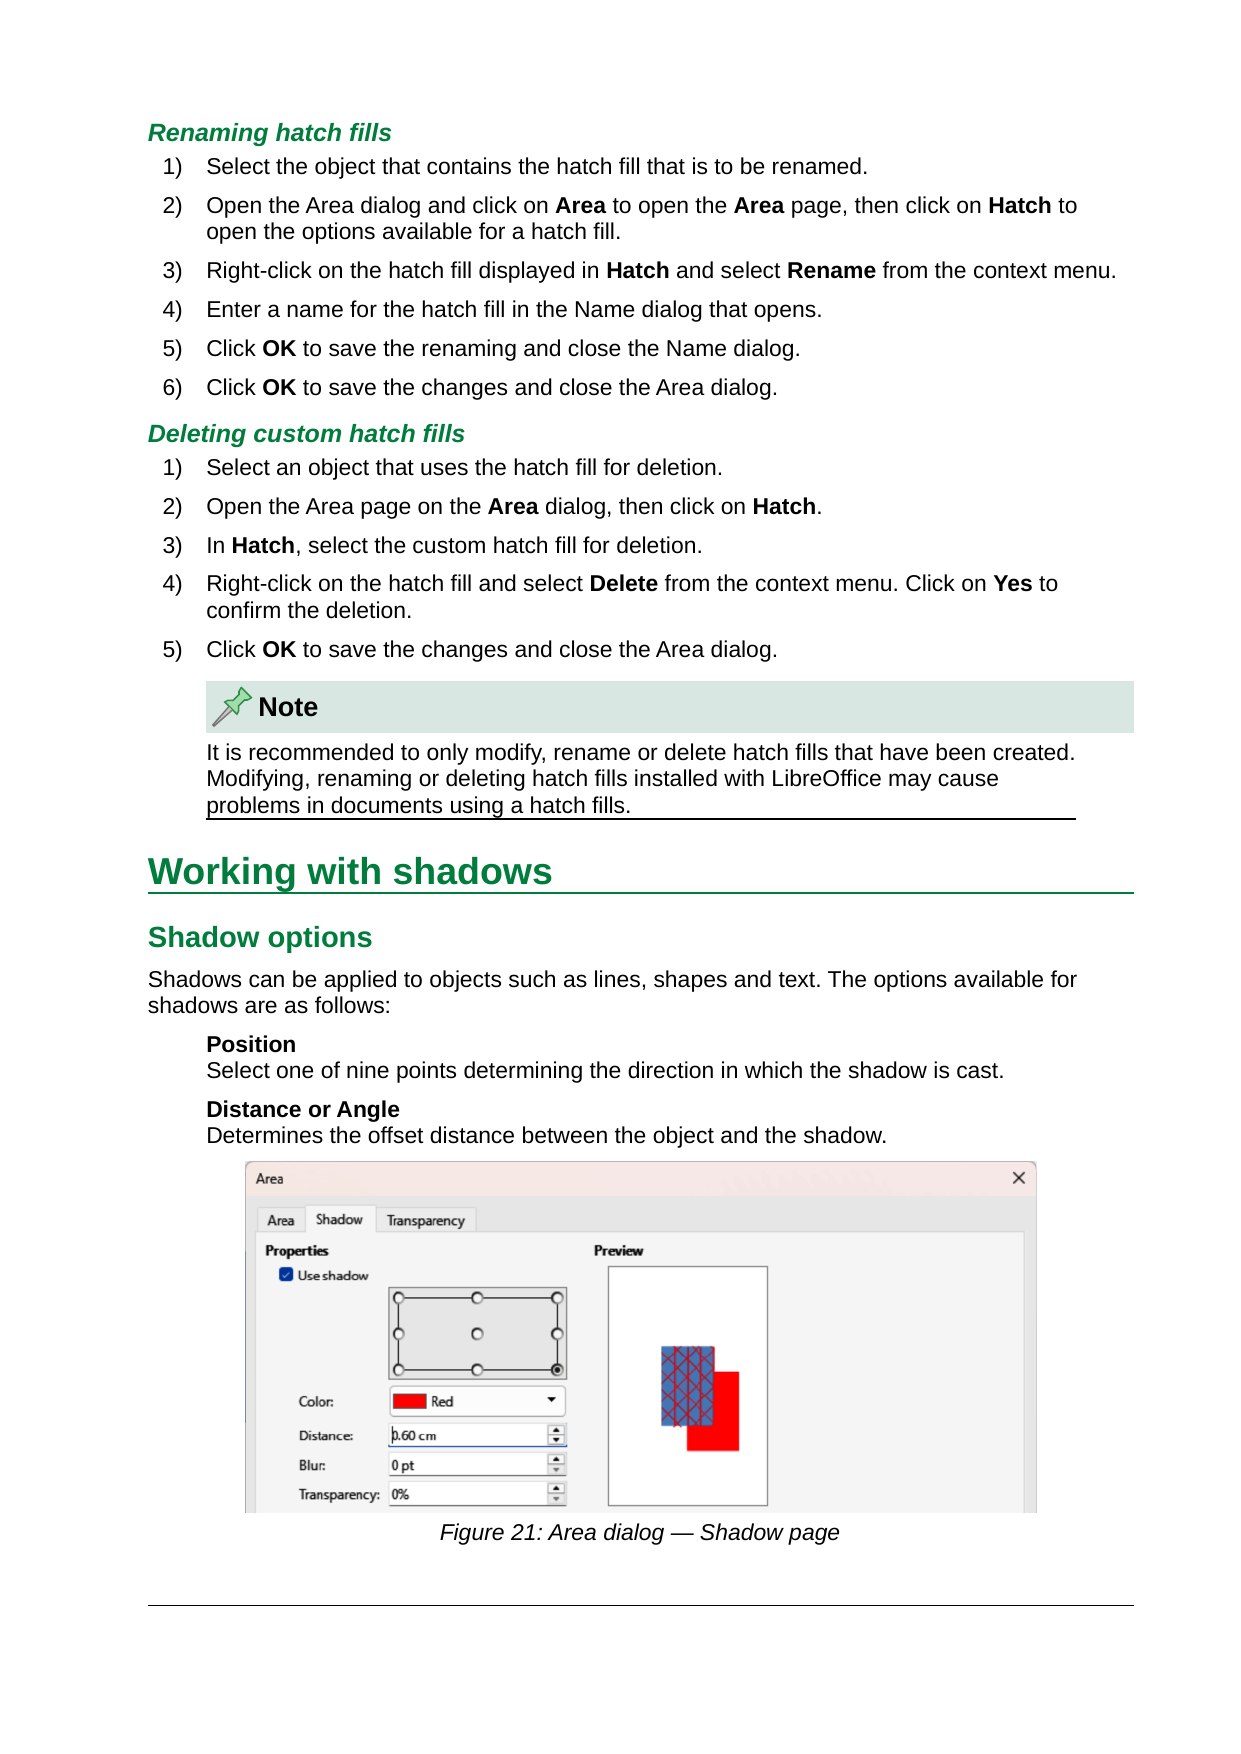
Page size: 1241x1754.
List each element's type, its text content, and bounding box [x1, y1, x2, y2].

text Determines the offset distance between the object and the shadow. [206, 1122, 1134, 1149]
list Select the object that contains the hatch fill that is to be renamed. [162, 153, 1134, 179]
picture [245, 1161, 1037, 1513]
subtitle Deleting custom hatch fills [148, 419, 1134, 448]
list Open the Area dialog and click on Area to open the Area page, then click on Hatch to open the options available for a hatch fill. [162, 192, 1134, 245]
text Distance or Angle [206, 1096, 1134, 1122]
subtitle Note [206, 681, 1134, 733]
text Select one of nine points determining the direction in which the shadow is cast. [206, 1057, 1134, 1083]
list In Hatch, select the custom hatch fill for deletion. [162, 532, 1134, 558]
list Select an object that uses the hatch fill for deletion. [162, 454, 1134, 480]
subtitle Shadow options [148, 919, 1134, 953]
list Right-click on the hatch fill displayed in Hatch and select Rename from the context menu. [162, 257, 1134, 283]
list Enter a name for the hatch fill in the Name dialog that opens. [162, 296, 1134, 322]
subtitle Working with shadows [148, 849, 1134, 892]
list Click OK to save the renaming and close the Name dialog. [162, 335, 1134, 361]
subtitle Renaming hatch fills [148, 118, 1134, 147]
list Click OK to save the changes and close the Area dialog. [162, 636, 1134, 662]
text Figure 21: Area dialog — Shadow page [245, 1519, 1037, 1545]
list Open the Area page on the Area dialog, then click on Hatch. [162, 493, 1134, 519]
text It is recommended to only modify, rename or delete hatch fills that have been created. Modifying, renaming or deleting hatch fills installed with LibreOffice may cause problems in documents using a hatch fills. [206, 739, 1076, 818]
list Right-click on the hatch fill and select Delete from the context menu. Click on Yes to confirm the deletion. [162, 570, 1134, 623]
text Position [206, 1031, 1134, 1057]
list Click OK to save the changes and close the Area dialog. [162, 374, 1134, 400]
text Shadows can be applied to objects such as lines, shapes and text. The options available for shadows are as follows: [148, 966, 1134, 1018]
